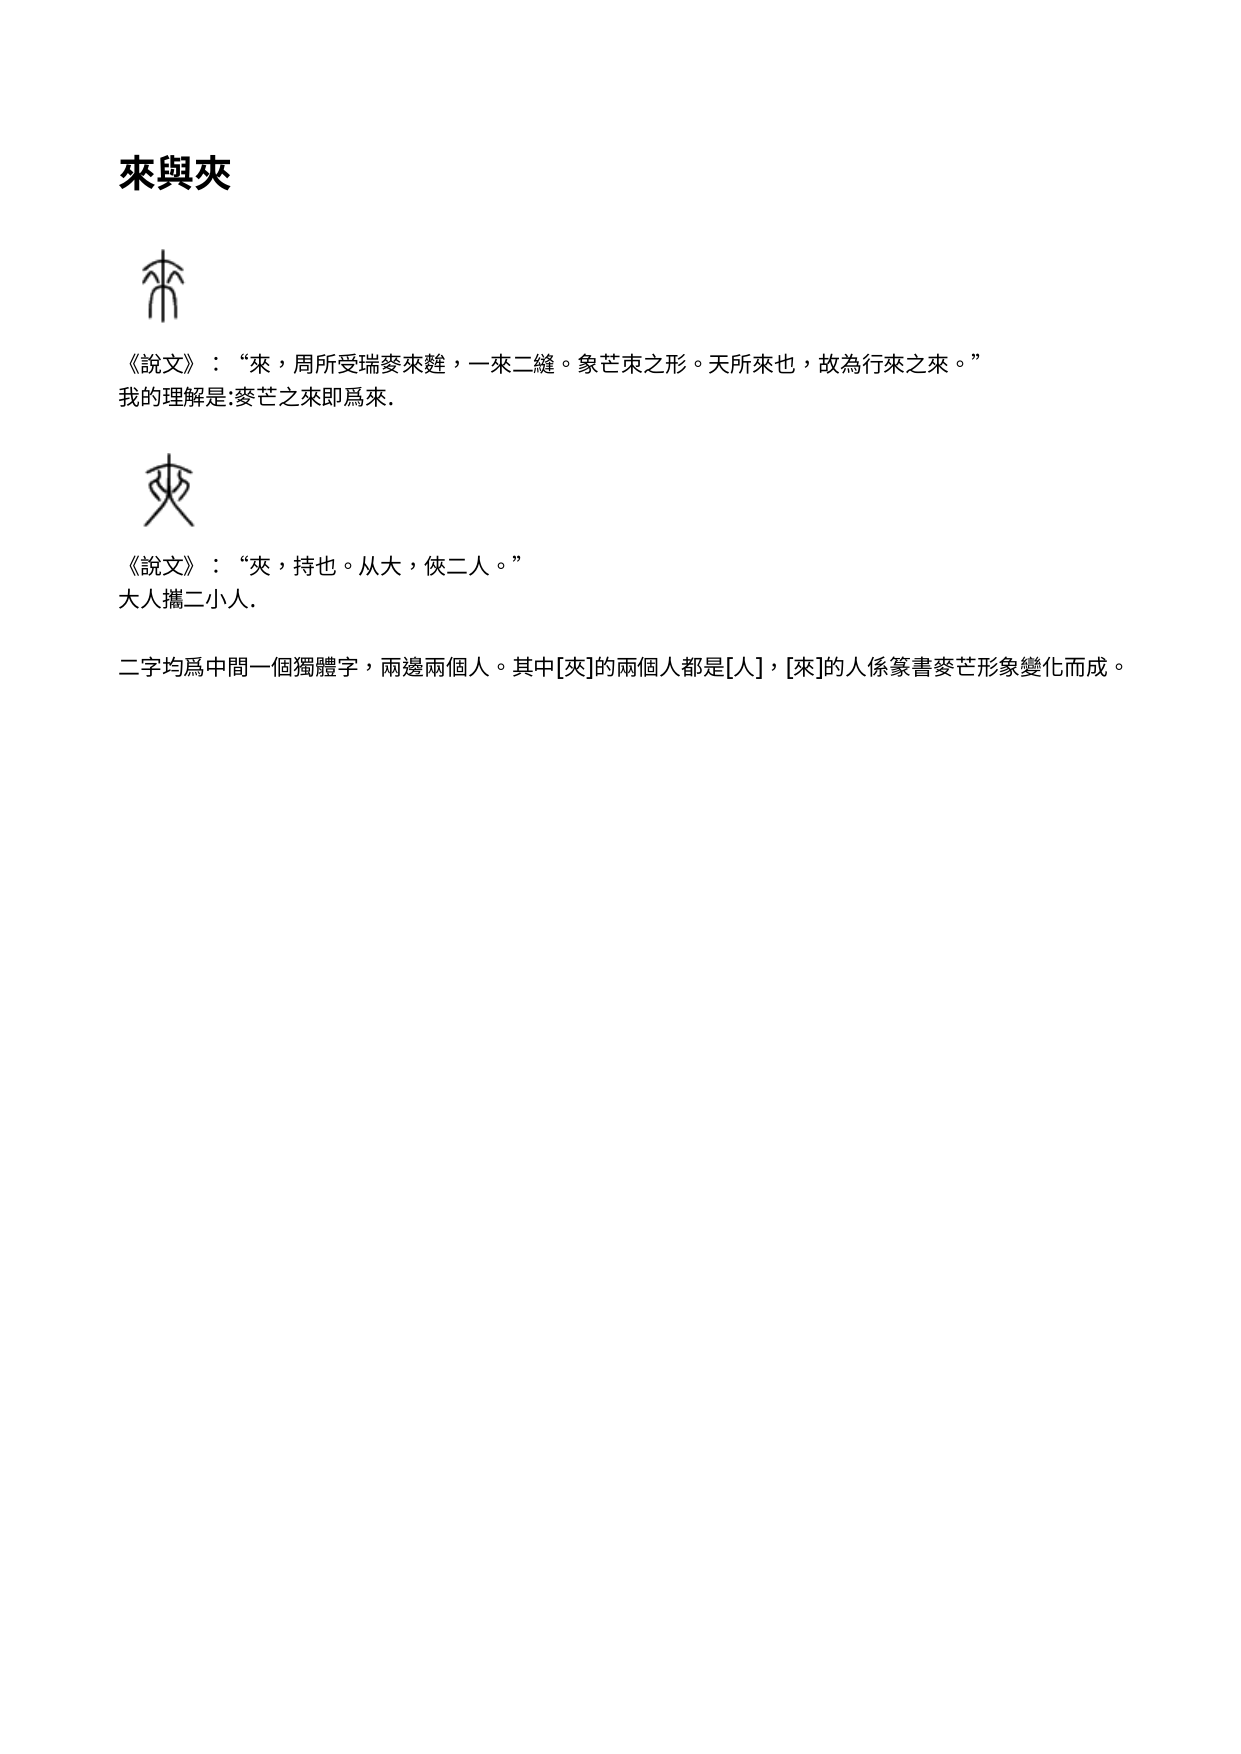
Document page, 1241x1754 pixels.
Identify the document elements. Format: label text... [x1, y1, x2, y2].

picture [128, 453, 209, 530]
text 二字均爲中間一個獨體字，兩邊兩個人。其中[夾]的兩個人都是[人]，[來]的人係篆書麥芒形象變化而成。 [118, 648, 1122, 683]
text 大人攜二小人. [118, 580, 1122, 614]
picture [122, 249, 203, 326]
text 《說文》：“來，周所受瑞麥來麰，一來二縫。象芒朿之形。天所來也，故為行來之來。” [118, 347, 1122, 378]
text 我的理解是:麥芒之來即爲來. [118, 378, 1122, 412]
subtitle 來與夾 [118, 143, 1122, 198]
text 《說文》：“夾，持也。从大，俠二人。” [118, 549, 1122, 580]
